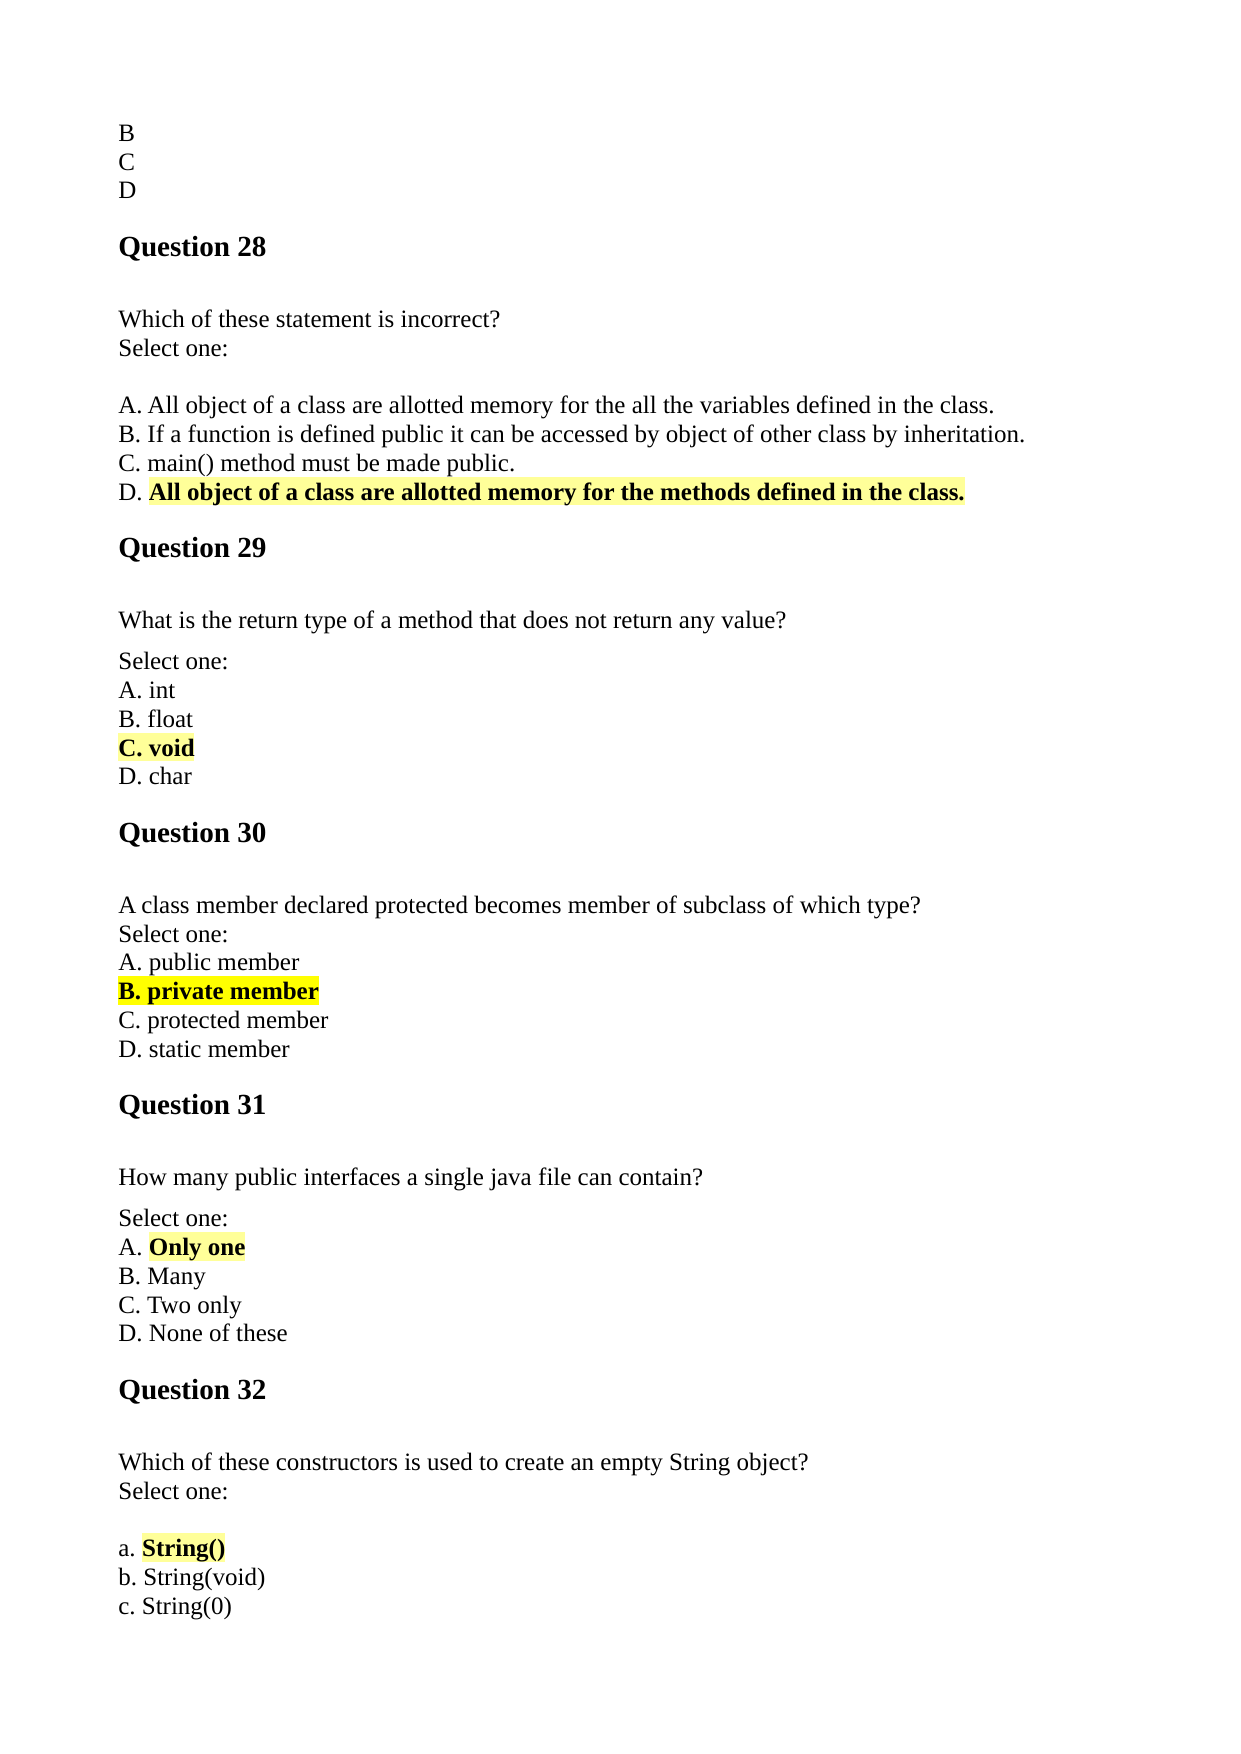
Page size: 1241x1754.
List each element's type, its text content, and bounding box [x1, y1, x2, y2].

text Select one: [118, 1476, 1122, 1504]
text B. If a function is defined public it can be accessed by object of other class by inheritation. [118, 419, 1122, 448]
subtitle Question 32 [118, 1372, 1122, 1406]
text C. protected member [118, 1005, 1122, 1034]
text A. Only one [118, 1232, 1122, 1261]
text B. private member [118, 976, 1122, 1005]
text D [118, 176, 1122, 204]
subtitle Question 30 [118, 815, 1122, 849]
text Select one: [118, 646, 1122, 675]
subtitle Question 28 [118, 229, 1122, 263]
text C. void [118, 733, 1122, 761]
text A. int [118, 675, 1122, 704]
text Which of these statement is incorrect? [118, 304, 1122, 333]
text D. static member [118, 1034, 1122, 1062]
text C. main() method must be made public. [118, 448, 1122, 477]
text How many public interfaces a single java file can contain? [118, 1162, 1122, 1191]
text Select one: [118, 919, 1122, 947]
text Select one: [118, 333, 1122, 362]
text D. char [118, 761, 1122, 790]
text C [118, 147, 1122, 176]
text Which of these constructors is used to create an empty String object? [118, 1447, 1122, 1476]
text A class member declared protected becomes member of subclass of which type? [118, 890, 1122, 919]
text A. All object of a class are allotted memory for the all the variables defined in the class. [118, 390, 1122, 419]
text A. public member [118, 947, 1122, 976]
text c. String(0) [118, 1591, 1122, 1619]
text Select one: [118, 1203, 1122, 1232]
text B. Many [118, 1261, 1122, 1290]
text a. String() [118, 1533, 1122, 1562]
text What is the return type of a method that does not return any value? [118, 605, 1122, 634]
subtitle Question 29 [118, 530, 1122, 564]
text C. Two only [118, 1290, 1122, 1318]
text D. None of these [118, 1318, 1122, 1347]
text D. All object of a class are allotted memory for the methods defined in the class. [118, 477, 1122, 505]
subtitle Question 31 [118, 1087, 1122, 1121]
text B [118, 118, 1122, 147]
text b. String(void) [118, 1562, 1122, 1591]
text B. float [118, 704, 1122, 733]
